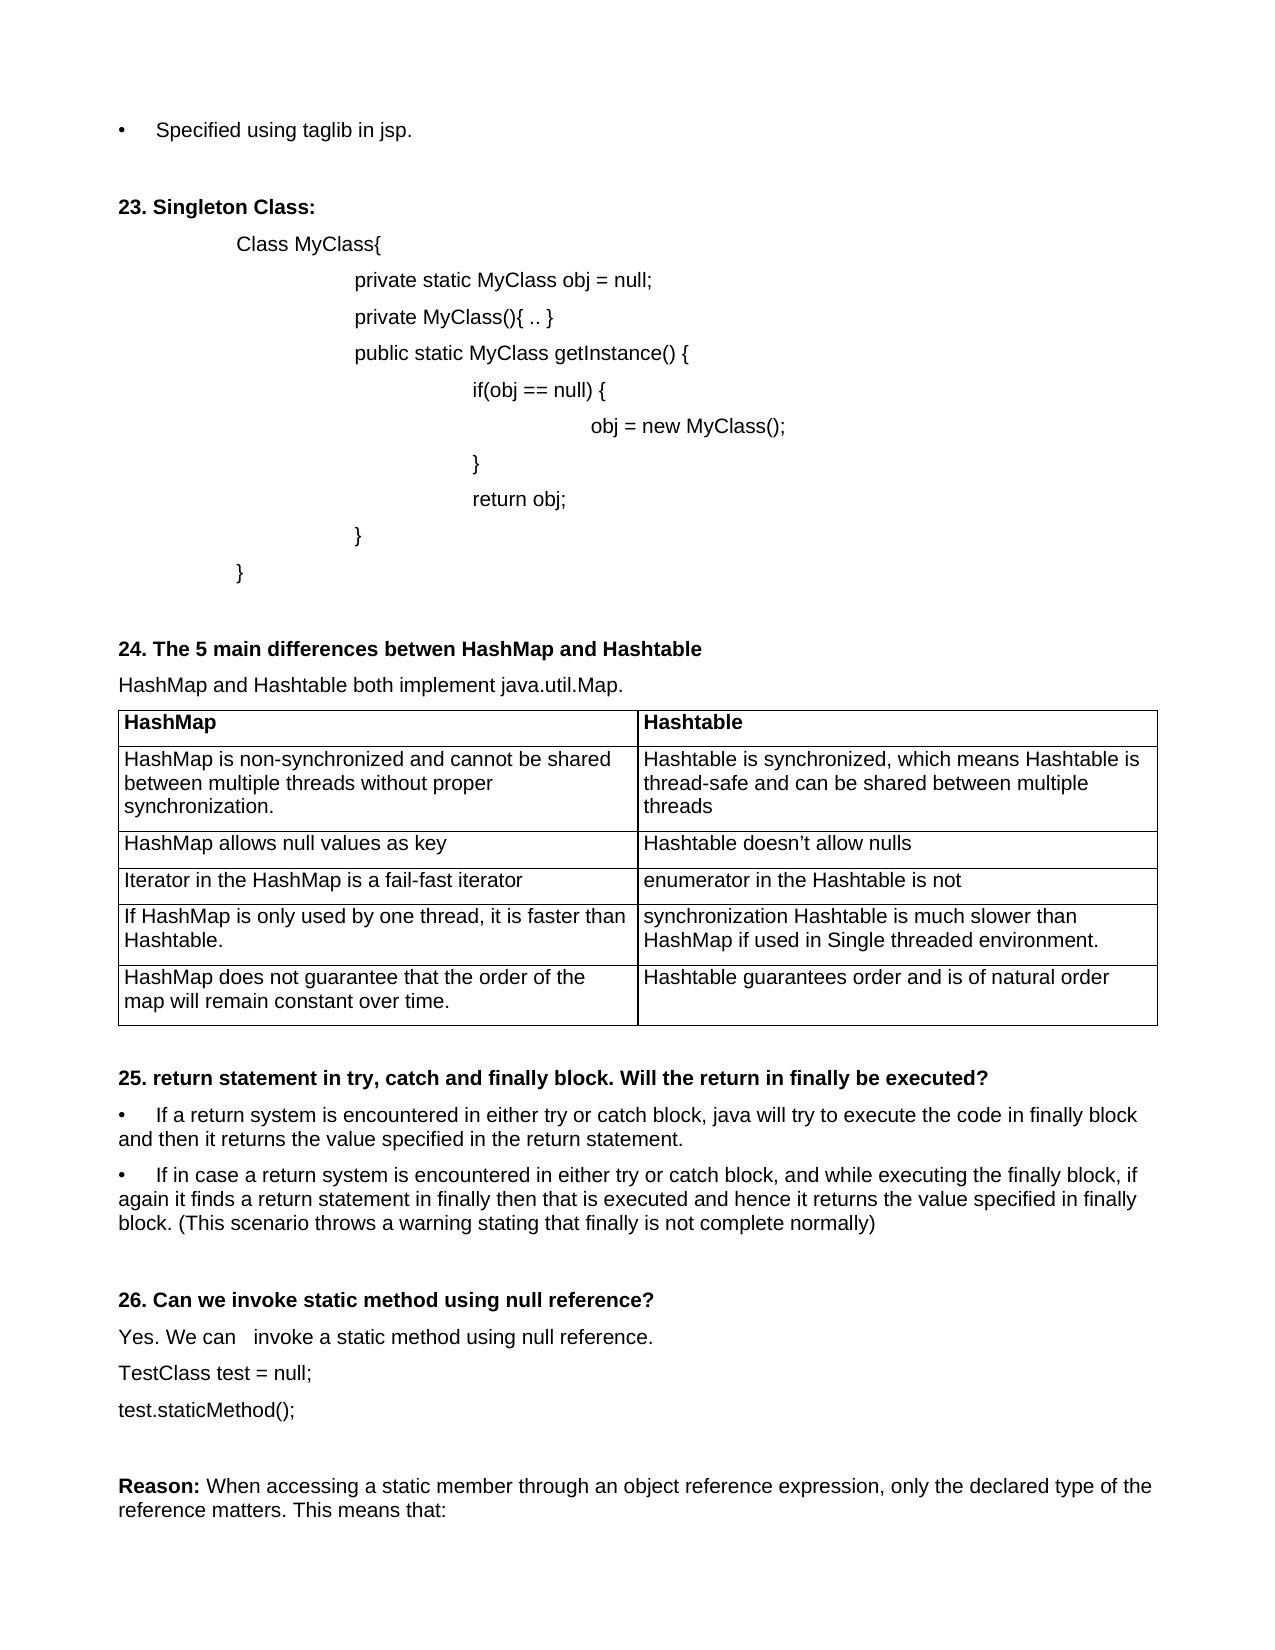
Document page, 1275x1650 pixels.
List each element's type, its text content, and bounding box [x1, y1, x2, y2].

text 23. Singleton Class: [118, 195, 1157, 219]
text if(obj == null) { [118, 377, 1157, 401]
text return obj; [118, 487, 1157, 511]
table_cell enumerator in the Hashtable is not [639, 869, 1157, 904]
text 25. return statement in try, catch and finally block. Will the return in finally be executed? [118, 1066, 1157, 1090]
text } [118, 560, 1157, 584]
text public static MyClass getInstance() { [118, 341, 1157, 365]
table_cell Iterator in the HashMap is a fail-fast iterator [119, 869, 637, 904]
list Specified using taglib in jsp. [81, 118, 1157, 142]
text TestClass test = null; [118, 1361, 1157, 1385]
text test.staticMethod(); [118, 1397, 1157, 1421]
table_cell Hashtable doesn’t allow nulls [639, 832, 1157, 868]
text Reason: When accessing a static member through an object reference expression, only the declared type of the reference matters. This means that: [118, 1474, 1157, 1522]
text } [118, 450, 1157, 474]
text } [118, 523, 1157, 547]
list If in case a return system is encountered in either try or catch block, and while executing the finally block, if again it finds a return statement in finally then that is executed and hence it returns the value specified in finally block. (This scenario throws a warning stating that finally is not complete normally) [81, 1163, 1157, 1235]
text obj = new MyClass(); [118, 414, 1157, 438]
table_header Hashtable [639, 711, 1157, 746]
table_cell Hashtable is synchronized, which means Hashtable is thread-safe and can be shared between multiple threads [639, 747, 1157, 831]
text 24. The 5 main differences betwen HashMap and Hashtable [118, 637, 1157, 661]
text Class MyClass{ [118, 232, 1157, 256]
text HashMap and Hashtable both implement java.util.Map. [118, 673, 1157, 697]
table_cell Hashtable guarantees order and is of natural order [639, 966, 1157, 1025]
table_header HashMap [119, 711, 637, 746]
text Yes. We can invoke a static method using null reference. [118, 1324, 1157, 1348]
table_cell HashMap is non-synchronized and cannot be shared between multiple threads without proper synchronization. [119, 747, 637, 831]
list If a return system is encountered in either try or catch block, java will try to execute the code in finally block and then it returns the value specified in the return statement. [81, 1102, 1157, 1151]
table_cell If HashMap is only used by one thread, it is faster than Hashtable. [119, 905, 637, 965]
text private MyClass(){ .. } [118, 304, 1157, 328]
table_cell HashMap does not guarantee that the order of the map will remain constant over time. [119, 966, 637, 1025]
table_cell HashMap allows null values as key [119, 832, 637, 868]
text private static MyClass obj = null; [118, 268, 1157, 292]
text 26. Can we invoke static method using null reference? [118, 1288, 1157, 1312]
table_cell synchronization Hashtable is much slower than HashMap if used in Single threaded environment. [639, 905, 1157, 965]
